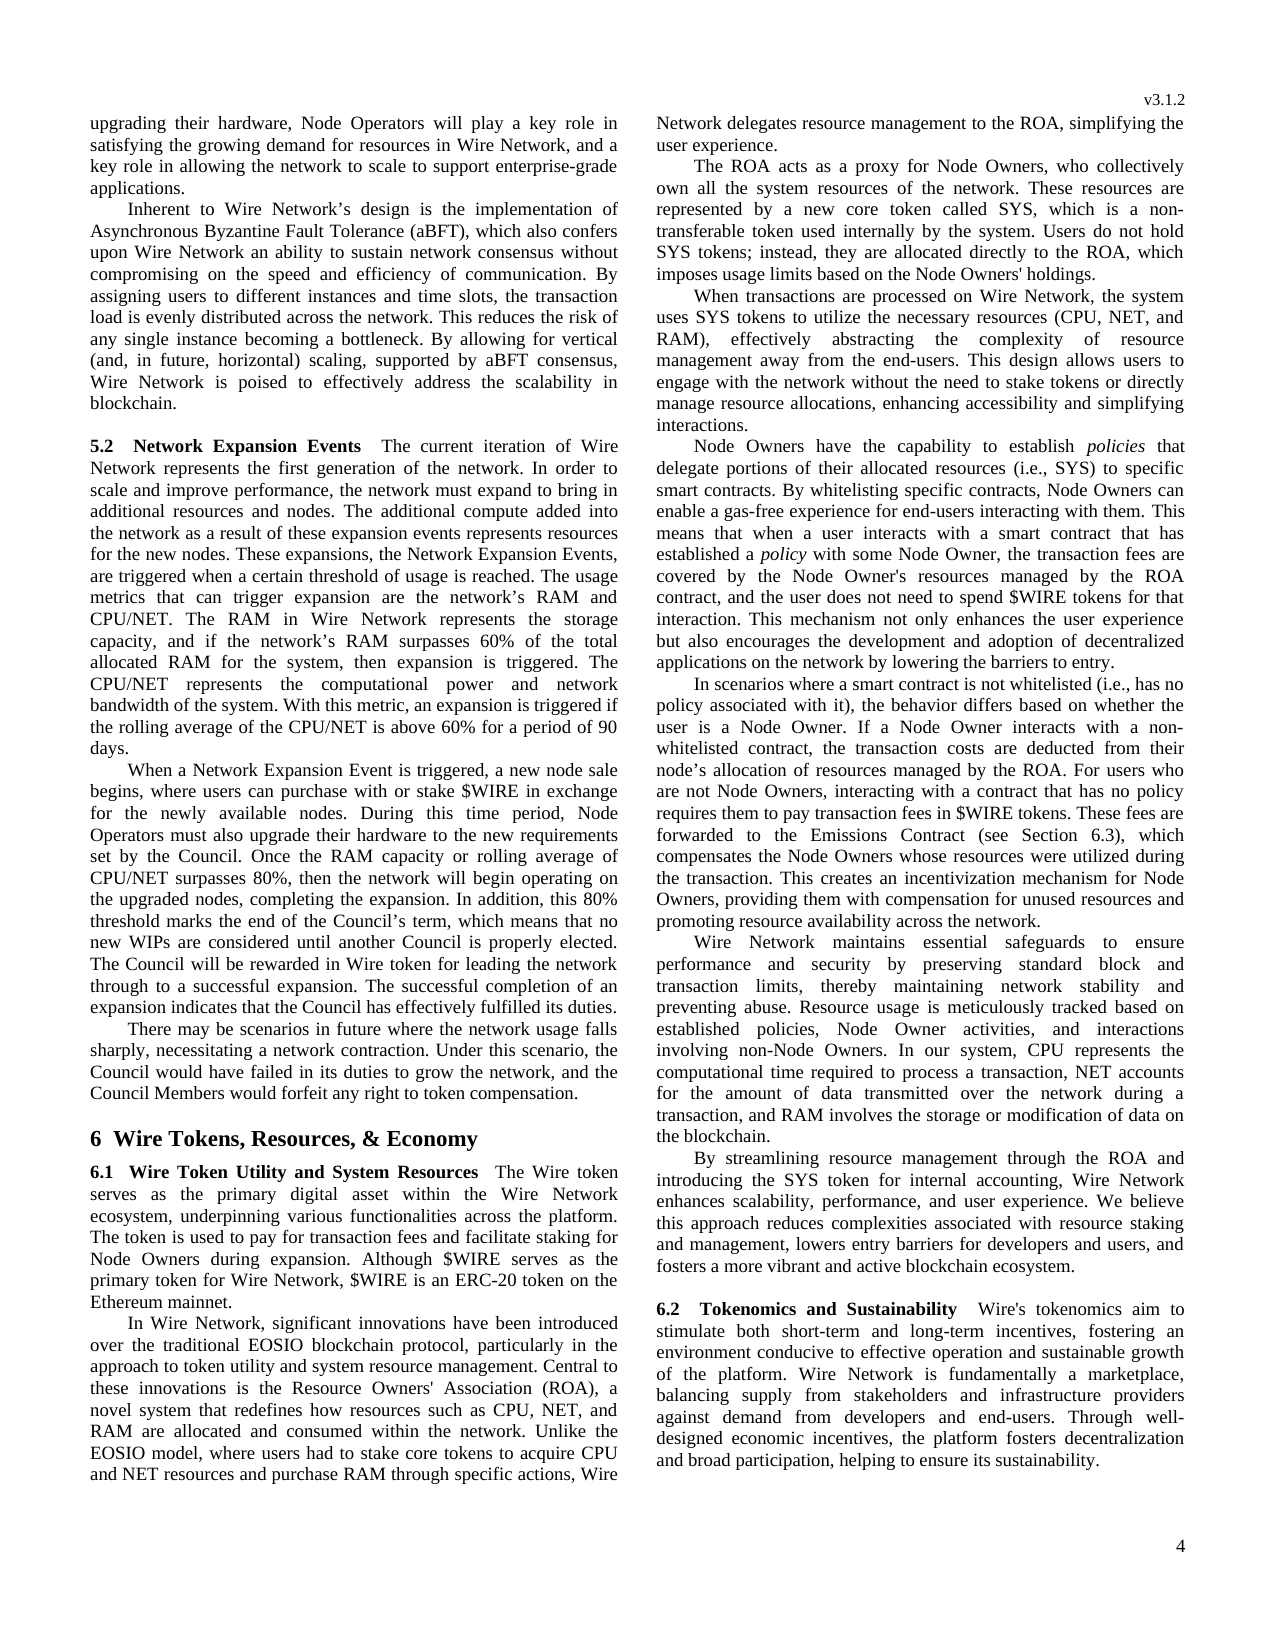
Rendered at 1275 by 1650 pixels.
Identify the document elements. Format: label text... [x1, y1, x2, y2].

text Wire Network maintains essential safeguards to ensure performance and security by preserving standard block and transaction limits, thereby maintaining network stability and preventing abuse. Resource usage is meticulously tracked based on established policies, Node Owner activities, and interactions involving non-Node Owners. In our system, CPU represents the computational time required to process a transaction, NET accounts for the amount of data transmitted over the network during a transaction, and RAM involves the storage or modification of data on the blockchain. [656, 931, 1185, 1147]
text When transactions are processed on Wire Network, the system uses SYS tokens to utilize the necessary resources (CPU, NET, and RAM), effectively abstracting the complexity of resource management away from the end-users. This design allows users to engage with the network without the need to stake tokens or directly manage resource allocations, enhancing accessibility and simplifying interactions. [656, 284, 1185, 435]
text 5.2 Network Expansion Events The current iteration of Wire Network represents the first generation of the network. In order to scale and improve performance, the network must expand to bring in additional resources and nodes. The additional compute added into the network as a result of these expansion events represents resources for the new nodes. These expansions, the Network Expansion Events, are triggered when a certain threshold of usage is reached. The usage metrics that can trigger expansion are the network’s RAM and CPU/NET. The RAM in Wire Network represents the storage capacity, and if the network’s RAM surpasses 60% of the total allocated RAM for the system, then expansion is triggered. The CPU/NET represents the computational power and network bandwidth of the system. With this metric, an expansion is triggered if the rolling average of the CPU/NET is above 60% for a period of 90 days. [90, 435, 619, 759]
text upgrading their hardware, Node Operators will play a key role in satisfying the growing demand for resources in Wire Network, and a key role in allowing the network to scale to support enterprise-grade applications. [90, 112, 619, 198]
text The ROA acts as a proxy for Node Owners, who collectively own all the system resources of the network. These resources are represented by a new core token called SYS, which is a non-transferable token used internally by the system. Users do not hold SYS tokens; instead, they are allocated directly to the ROA, which imposes usage limits based on the Node Owners' holdings. [656, 155, 1185, 284]
text Node Owners have the capability to establish policies that delegate portions of their allocated resources (i.e., SYS) to specific smart contracts. By whitelisting specific contracts, Node Owners can enable a gas-free experience for end-users interacting with them. This means that when a user interacts with a smart contract that has established a policy with some Node Owner, the transaction fees are covered by the Node Owner's resources managed by the ROA contract, and the user does not need to spend $WIRE tokens for that interaction. This mechanism not only enhances the user experience but also encourages the development and adoption of decentralized applications on the network by lowering the barriers to entry. [656, 435, 1185, 673]
text Inherent to Wire Network’s design is the implementation of Asynchronous Byzantine Fault Tolerance (aBFT), which also confers upon Wire Network an ability to sustain network consensus without compromising on the speed and efficiency of communication. By assigning users to different instances and time slots, the transaction load is evenly distributed across the network. This reduces the risk of any single instance becoming a bottleneck. By allowing for vertical (and, in future, horizontal) scaling, supported by aBFT consensus, Wire Network is poised to effectively address the scalability in blockchain. [90, 198, 619, 414]
text By streamlining resource management through the ROA and introducing the SYS token for internal accounting, Wire Network enhances scalability, performance, and user experience. We believe this approach reduces complexities associated with resource staking and management, lowers entry barriers for developers and users, and fosters a more vibrant and active blockchain ecosystem. [656, 1147, 1185, 1276]
text 6.1 Wire Token Utility and System Resources The Wire token serves as the primary digital asset within the Wire Network ecosystem, underpinning various functionalities across the platform. The token is used to pay for transaction fees and facilitate staking for Node Owners during expansion. Although $WIRE serves as the primary token for Wire Network, $WIRE is an ERC-20 token on the Ethereum mainnet. [90, 1161, 619, 1312]
text Network delegates resource management to the ROA, simplifying the user experience. [656, 112, 1185, 155]
text In scenarios where a smart contract is not whitelisted (i.e., has no policy associated with it), the behavior differs based on whether the user is a Node Owner. If a Node Owner interacts with a non-whitelisted contract, the transaction costs are deducted from their node’s allocation of resources managed by the ROA. For users who are not Node Owners, interacting with a contract that has no policy requires them to pay transaction fees in $WIRE tokens. These fees are forwarded to the Emissions Contract (see Section 6.3), which compensates the Node Owners whose resources were utilized during the transaction. This creates an incentivization mechanism for Node Owners, providing them with compensation for unused resources and promoting resource availability across the network. [656, 673, 1185, 931]
text There may be scenarios in future where the network usage falls sharply, necessitating a network contraction. Under this scenario, the Council would have failed in its duties to grow the network, and the Council Members would forfeit any right to token compensation. [90, 1018, 619, 1104]
text When a Network Expansion Event is triggered, a new node sale begins, where users can purchase with or stake $WIRE in exchange for the newly available nodes. During this time period, Node Operators must also upgrade their hardware to the new requirements set by the Council. Once the RAM capacity or rolling average of CPU/NET surpasses 80%, then the network will begin operating on the upgraded nodes, completing the expansion. In addition, this 80% threshold marks the end of the Council’s term, which means that no new WIPs are considered until another Council is properly elected. The Council will be rewarded in Wire token for leading the network through to a successful expansion. The successful completion of an expansion indicates that the Council has effectively fulfilled its duties. [90, 759, 619, 1018]
text In Wire Network, significant innovations have been introduced over the traditional EOSIO blockchain protocol, particularly in the approach to token utility and system resource management. Central to these innovations is the Resource Owners' Association (ROA), a novel system that redefines how resources such as CPU, NET, and RAM are allocated and consumed within the network. Unlike the EOSIO model, where users had to stake core tokens to acquire CPU and NET resources and purchase RAM through specific actions, Wire [90, 1312, 619, 1485]
text 6 Wire Tokens, Resources, & Economy [90, 1125, 619, 1152]
text 6.2 Tokenomics and Sustainability Wire's tokenomics aim to stimulate both short-term and long-term incentives, fostering an environment conducive to effective operation and sustainable growth of the platform. Wire Network is fundamentally a marketplace, balancing supply from stakeholders and infrastructure providers against demand from developers and end-users. Through well-designed economic incentives, the platform fosters decentralization and broad participation, helping to ensure its sustainability. [656, 1298, 1185, 1470]
